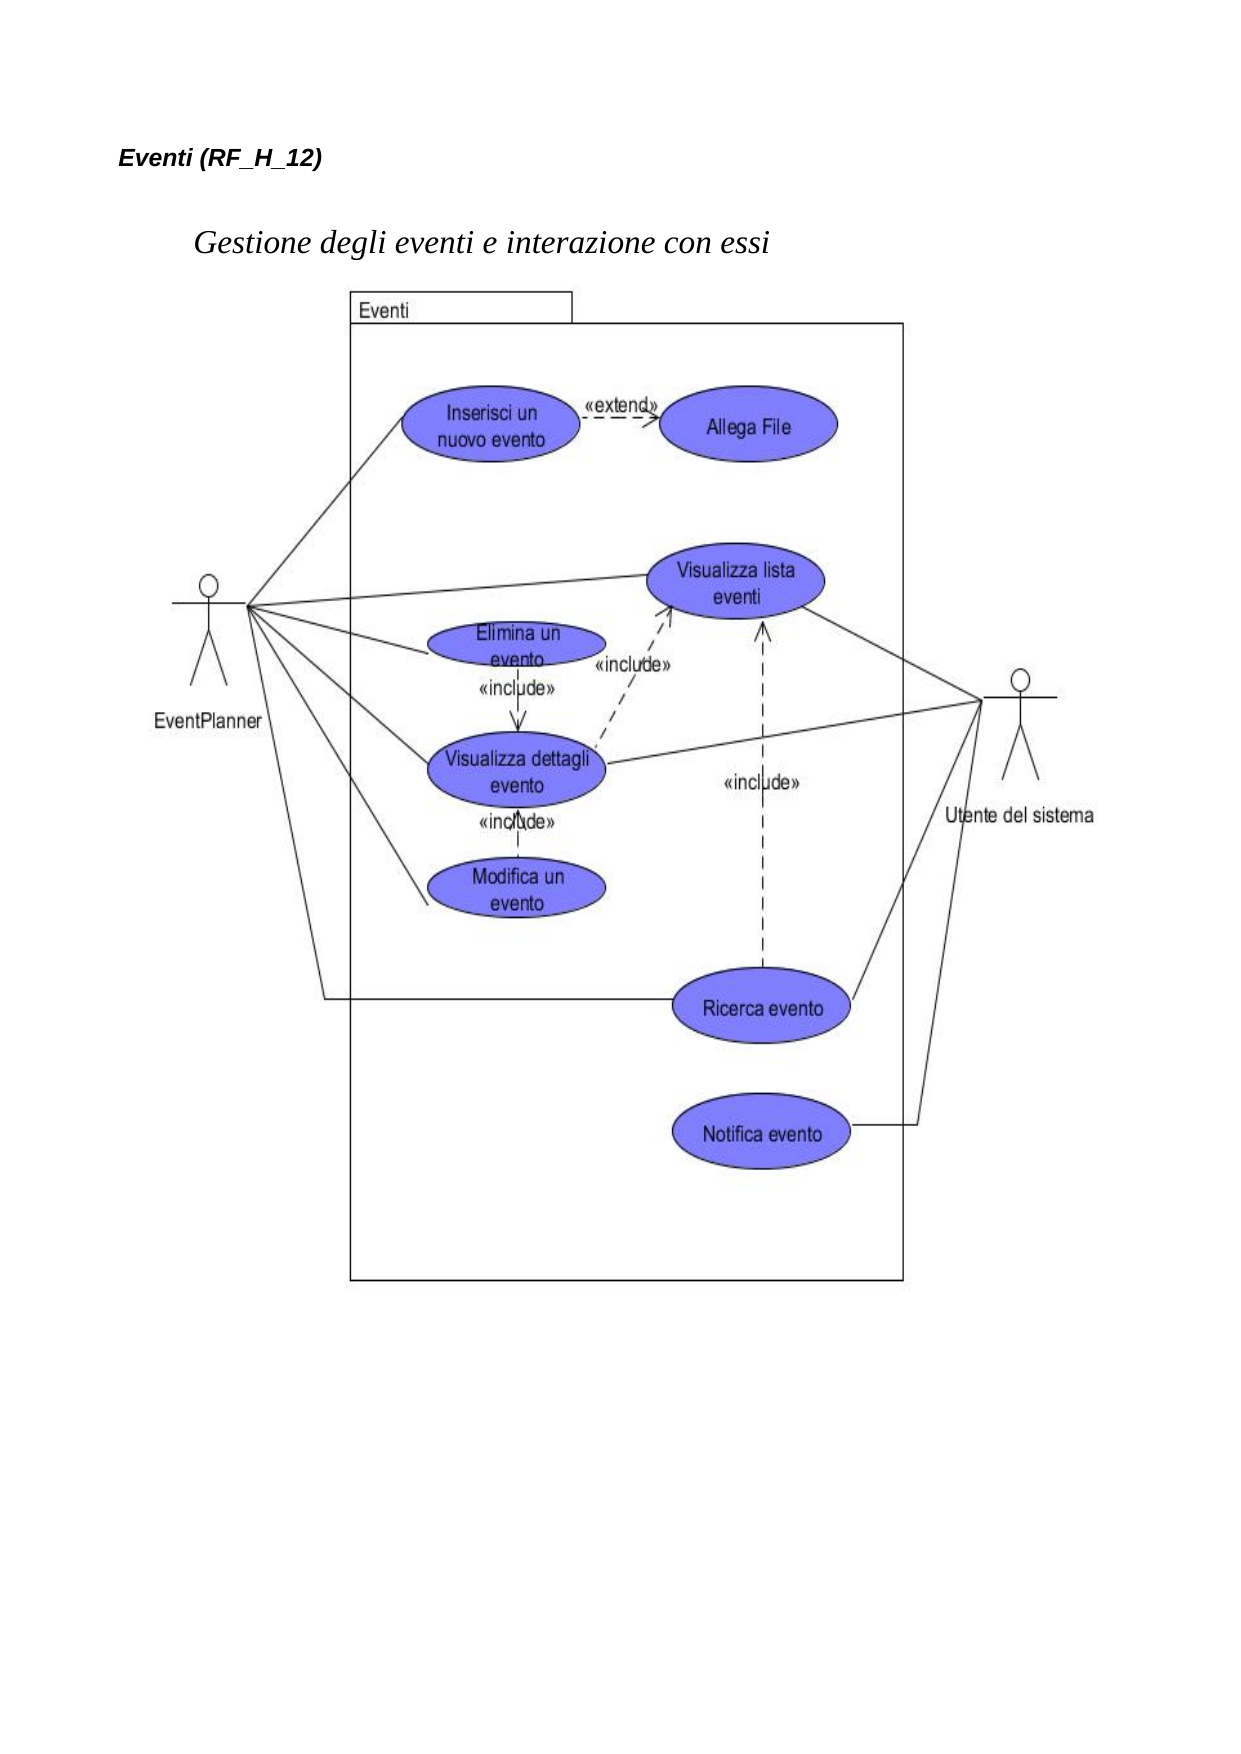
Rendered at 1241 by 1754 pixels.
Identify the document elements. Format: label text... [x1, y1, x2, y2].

picture [118, 260, 1123, 1313]
subtitle Eventi (RF_H_12) [118, 143, 1122, 172]
list Gestione degli eventi e interazione con essi [156, 222, 1122, 260]
